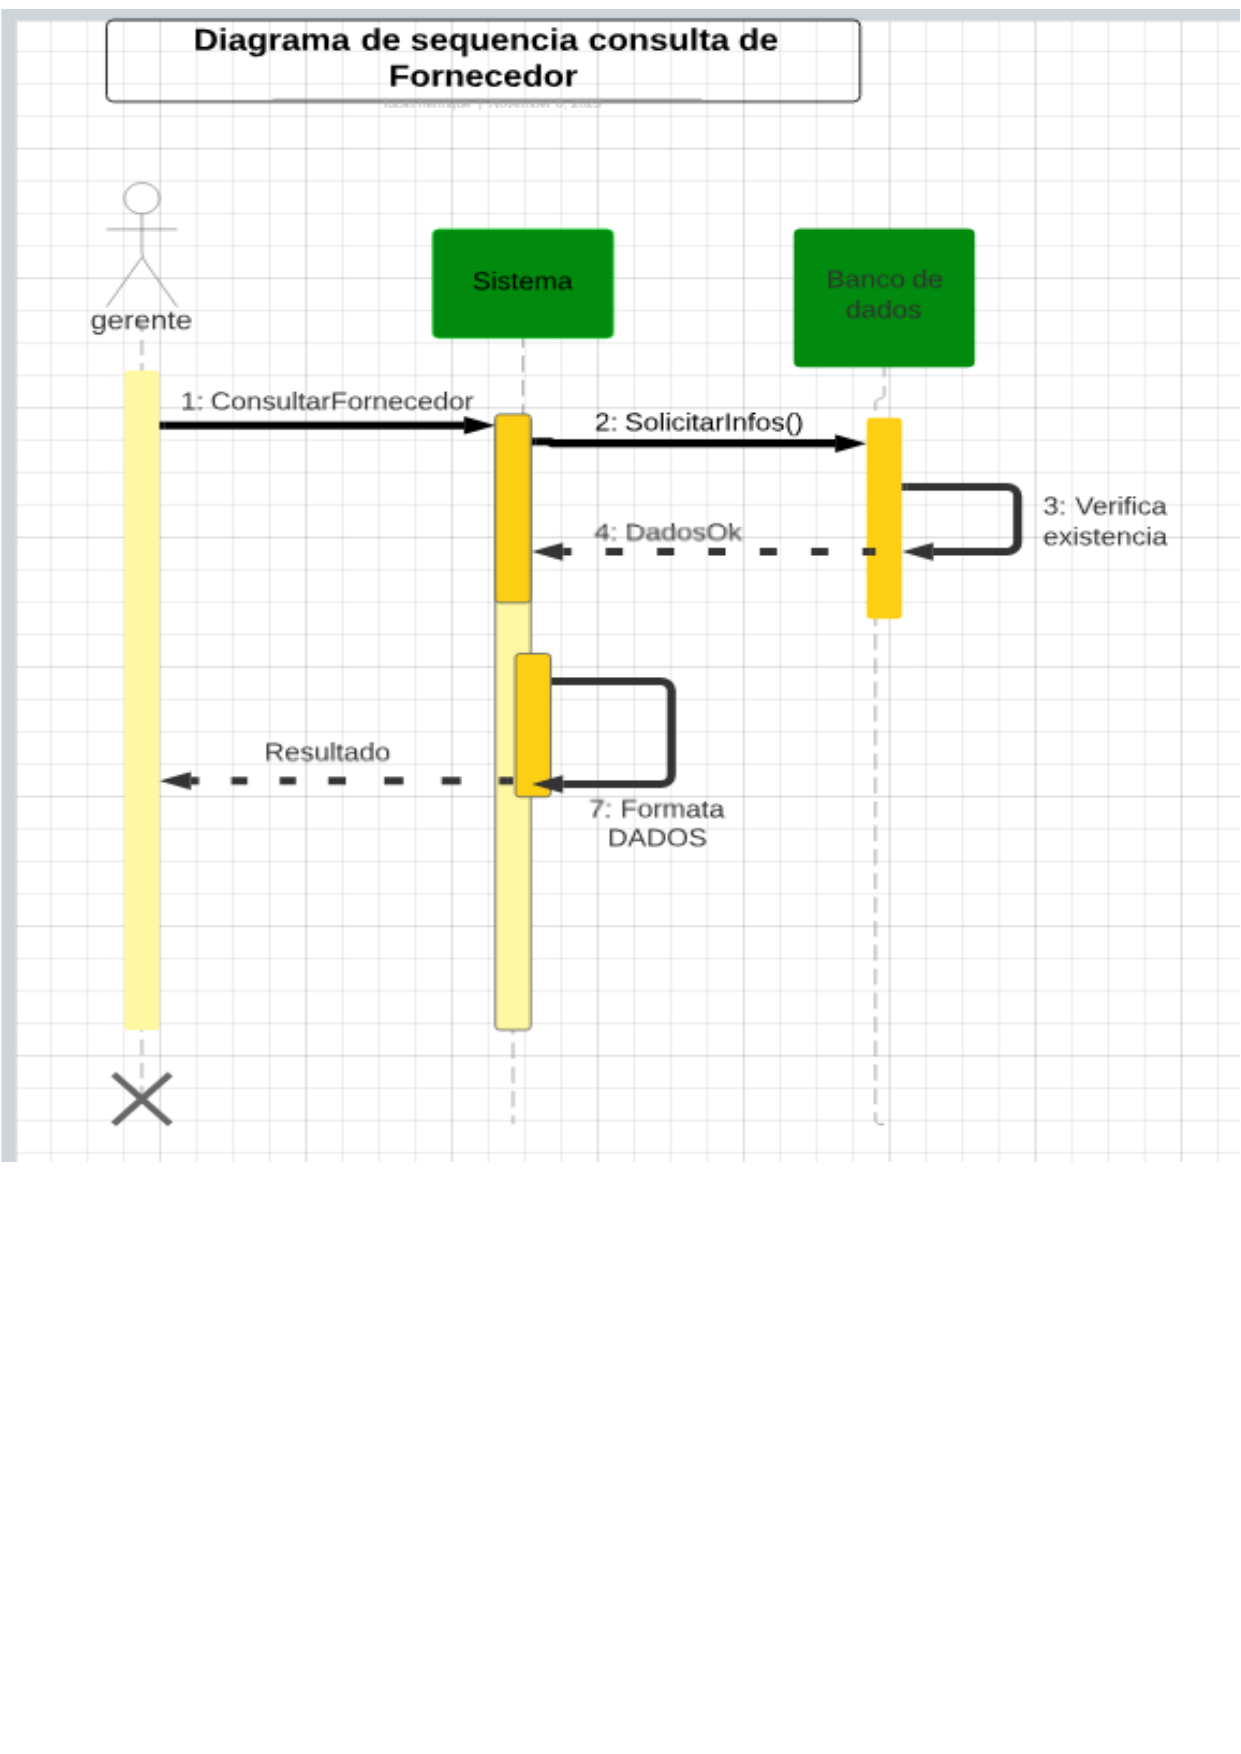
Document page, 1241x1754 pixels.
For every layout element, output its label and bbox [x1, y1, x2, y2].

picture [1, 9, 1241, 1162]
